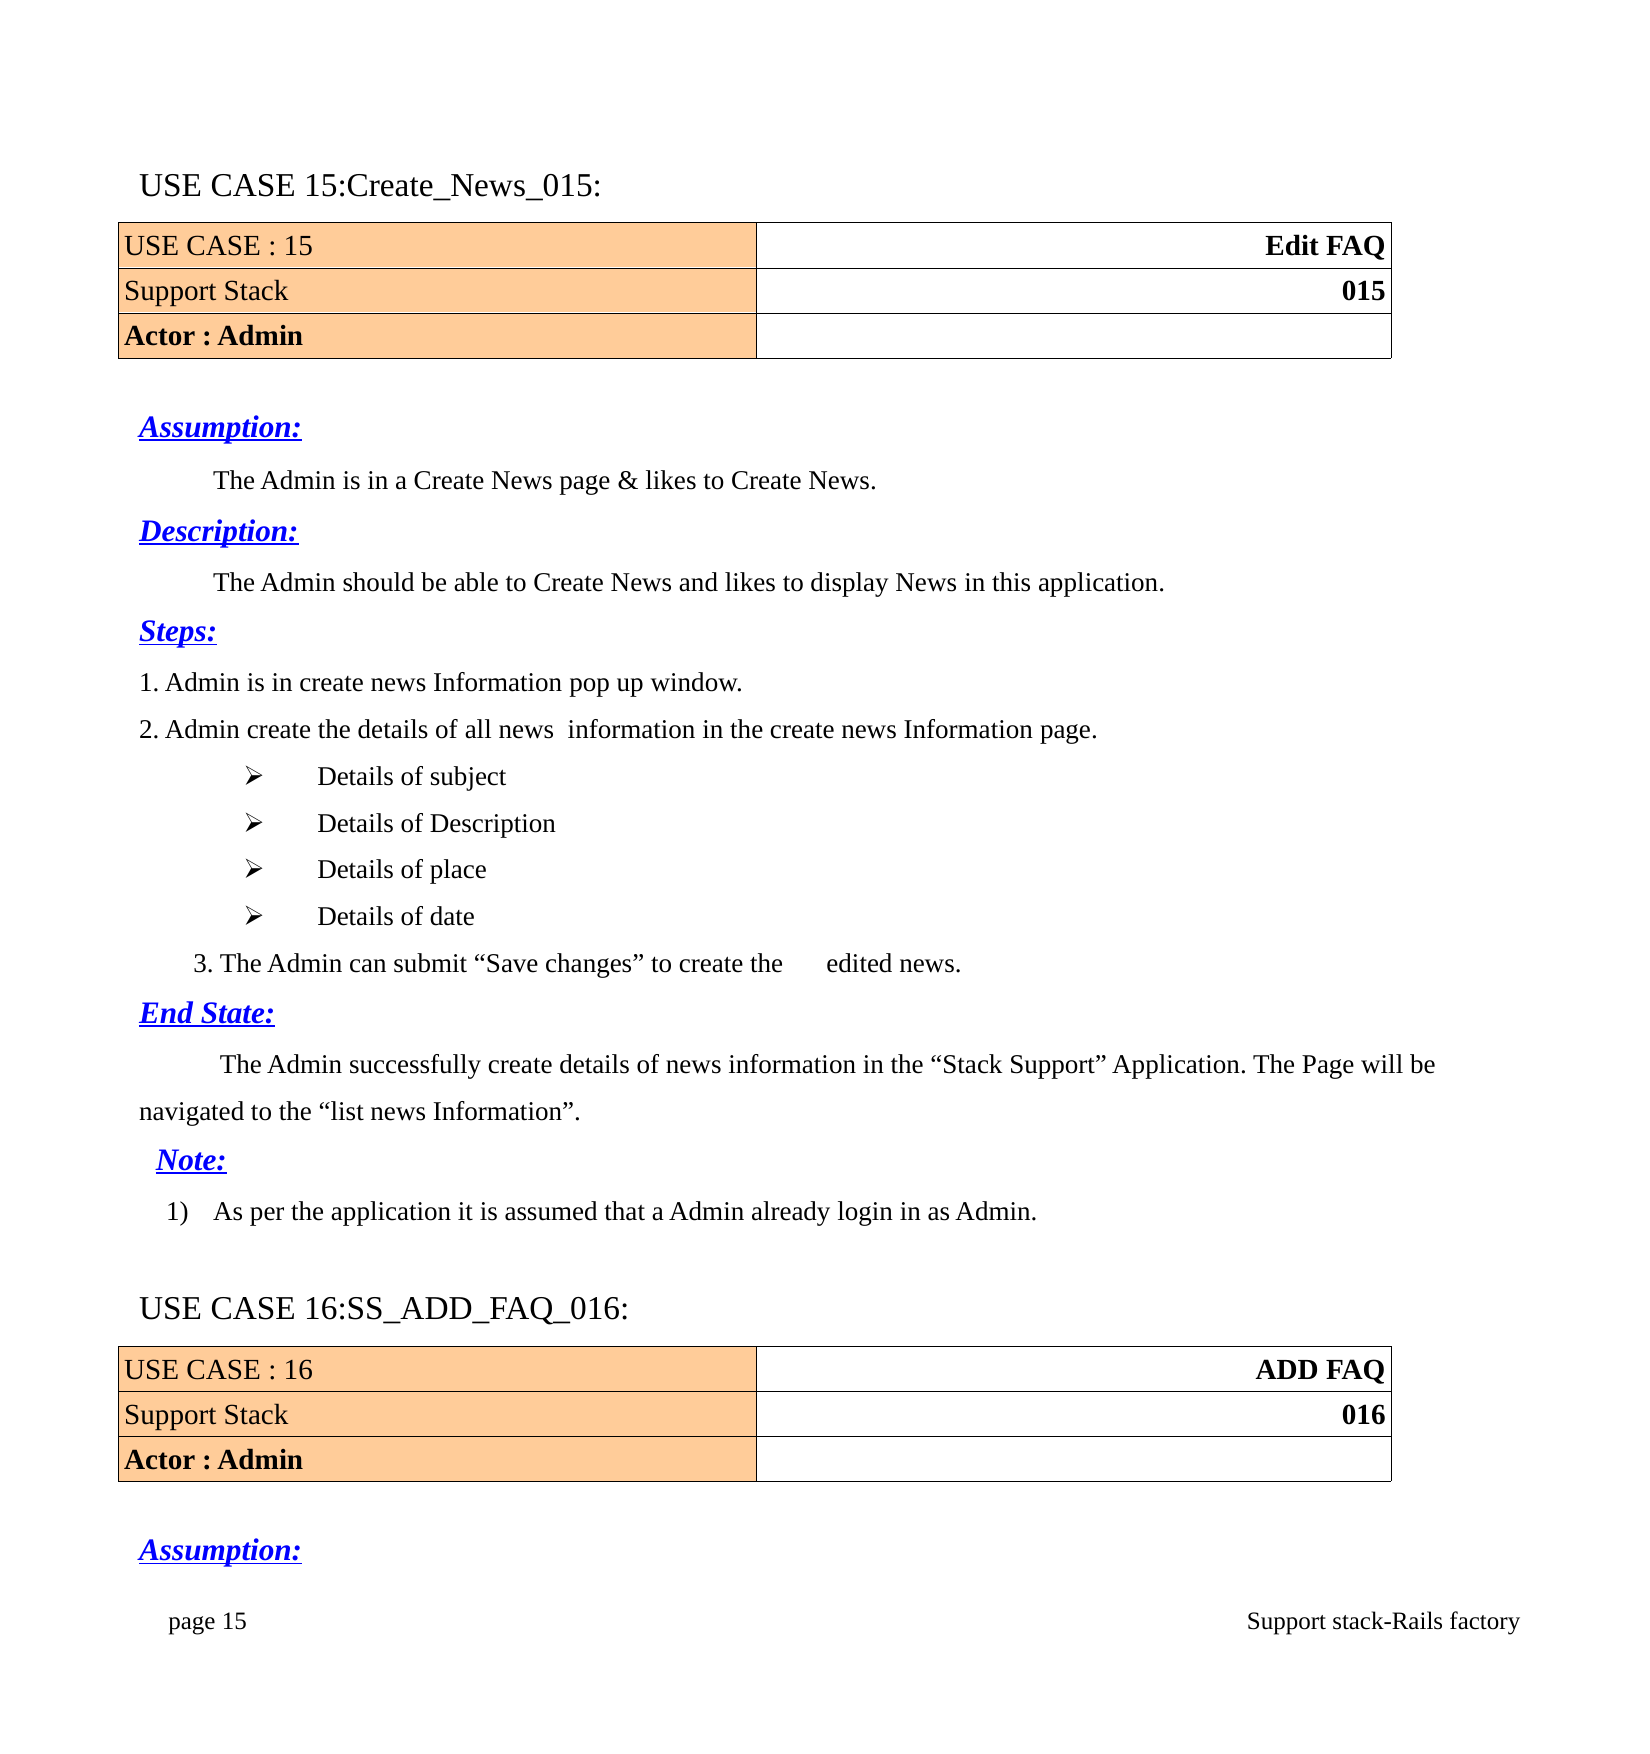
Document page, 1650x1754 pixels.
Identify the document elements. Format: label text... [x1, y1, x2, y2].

text The Admin should be able to Create News and likes to display News in this application. [139, 566, 1532, 597]
table_header Edit FAQ [757, 223, 1391, 267]
text USE CASE 15:Create_News_015: [139, 165, 1532, 203]
list Note: [118, 1141, 1532, 1177]
table_cell [757, 314, 1391, 358]
text The Admin is in a Create News page & likes to Create News. [139, 462, 1532, 495]
list Details of date [243, 901, 1532, 932]
text Assumption: [139, 1532, 1532, 1568]
text Description: [139, 512, 1532, 548]
list 1) As per the application it is assumed that a Admin already login in as Admin. [139, 1195, 1532, 1226]
table_cell Support Stack [119, 1392, 756, 1436]
table_cell Actor : Admin [119, 314, 756, 358]
list 3. The Admin can submit “Save changes” to create the edited news. [156, 947, 1532, 978]
text USE CASE 16:SS_ADD_FAQ_016: [139, 1288, 1532, 1327]
table_header USE CASE : 15 [119, 223, 756, 267]
table_cell 016 [757, 1392, 1391, 1436]
table_cell Actor : Admin [119, 1437, 756, 1481]
table_cell [757, 1437, 1391, 1481]
table_header ADD FAQ [757, 1347, 1391, 1391]
list Details of subject [243, 760, 1532, 791]
list Details of Description [243, 807, 1532, 838]
text Assumption: [139, 408, 1532, 444]
table_header USE CASE : 16 [119, 1347, 756, 1391]
text End State: [139, 994, 1532, 1030]
table_cell 015 [757, 269, 1391, 312]
text 2. Admin create the details of all news information in the create news Information page. [139, 713, 1532, 744]
text 1. Admin is in create news Information pop up window. [139, 667, 1532, 698]
text The Admin successfully create details of news information in the “Stack Support” Application. The Page will be navigated to the “list news Information”. [139, 1048, 1532, 1126]
text Steps: [139, 613, 1532, 649]
table_cell Support Stack [119, 269, 756, 312]
list Details of place [243, 854, 1532, 885]
